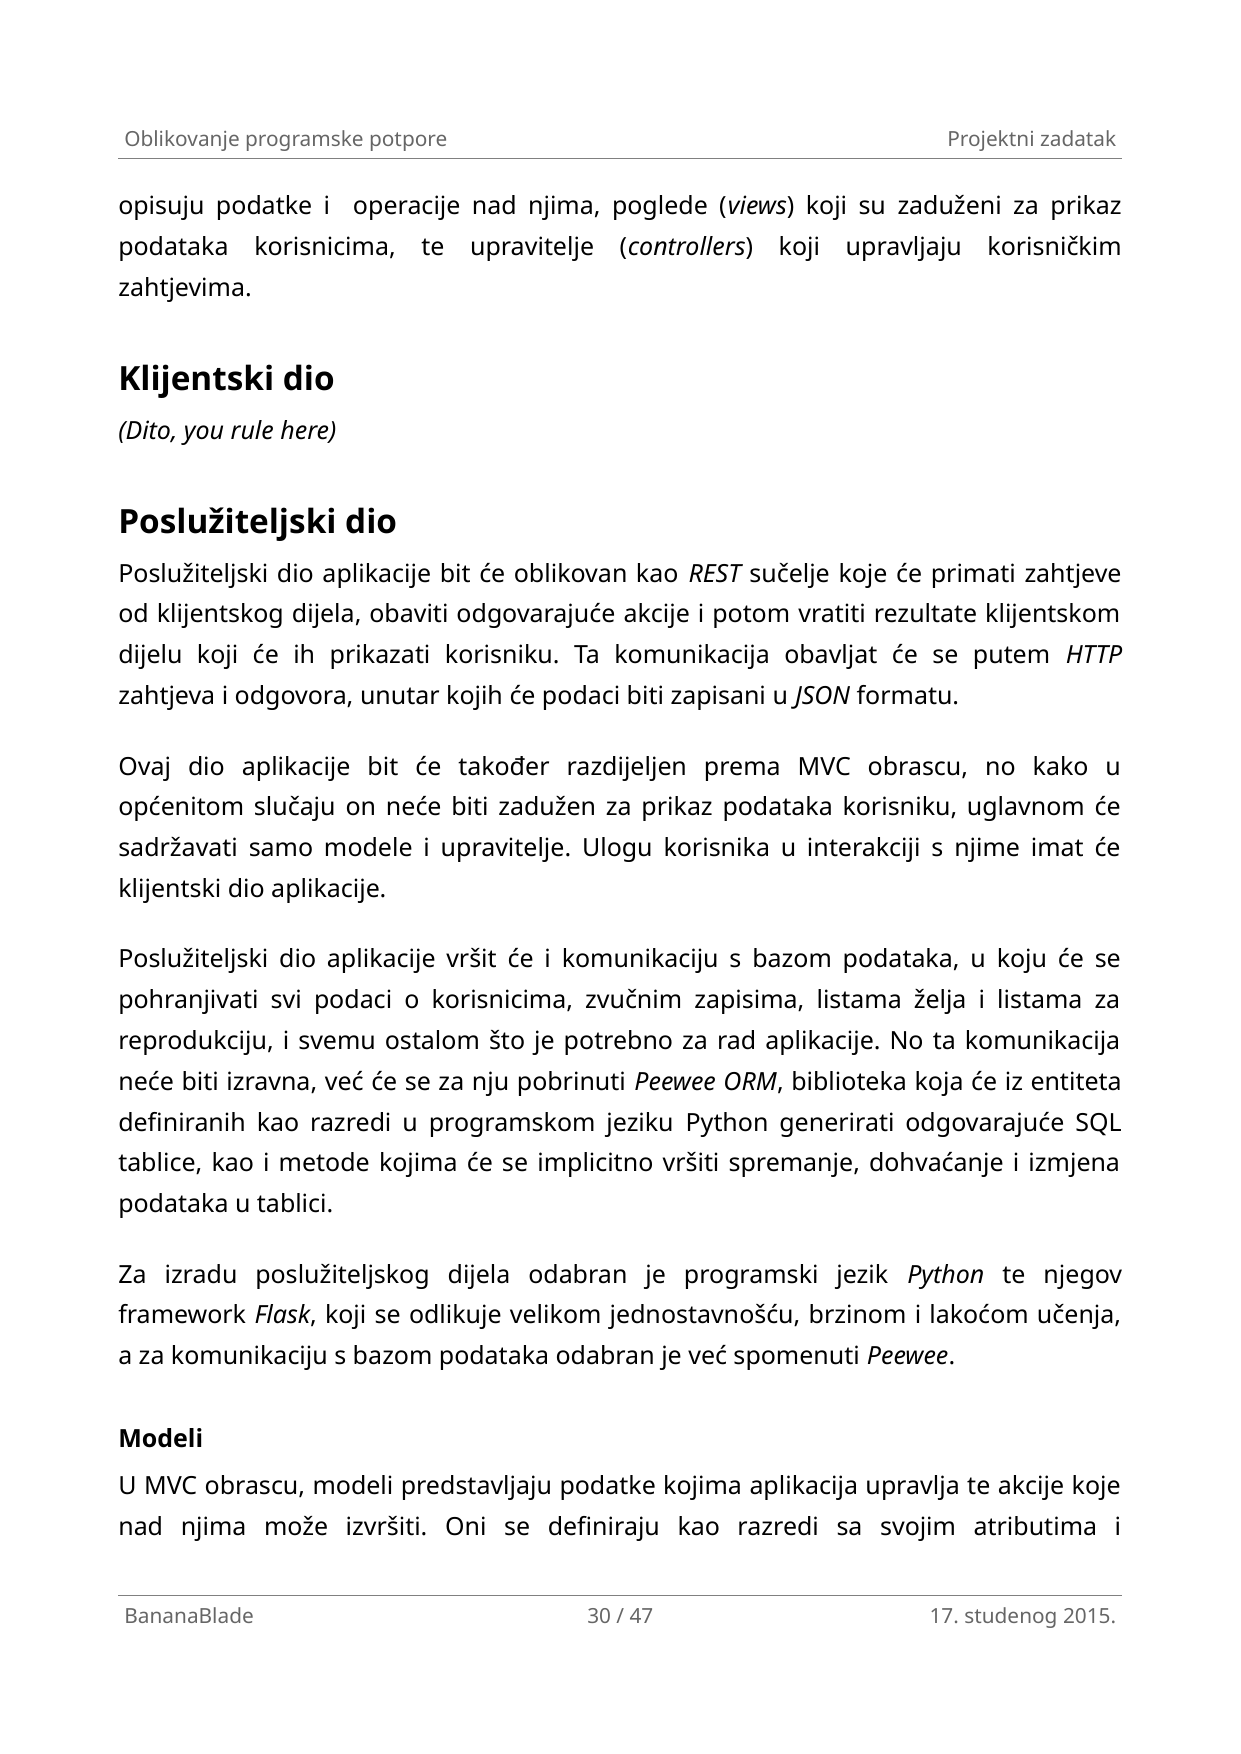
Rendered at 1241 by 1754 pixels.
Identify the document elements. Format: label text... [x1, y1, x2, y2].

text Ovaj dio aplikacije bit će također razdijeljen prema MVC obrascu, no kako u općenitom slučaju on neće biti zadužen za prikaz podataka korisniku, uglavnom će sadržavati samo modele i upravitelje. Ulogu korisnika u interakciji s njime imat će klijentski dio aplikacije. [118, 748, 1122, 905]
text Poslužiteljski dio aplikacije vršit će i komunikaciju s bazom podataka, u koju će se pohranjivati svi podaci o korisnicima, zvučnim zapisima, listama želja i listama za reprodukciju, i svemu ostalom što je potrebno za rad aplikacije. No ta komunikacija neće biti izravna, već će se za nju pobrinuti Peewee ORM, biblioteka koja će iz entiteta definiranih kao razredi u programskom jeziku Python generirati odgovarajuće SQL tablice, kao i metode kojima će se implicitno vršiti spremanje, dohvaćanje i izmjena podataka u tablici. [118, 941, 1122, 1220]
text opisuju podatke i operacije nad njima, poglede (views) koji su zaduženi za prikaz podataka korisnicima, te upravitelje (controllers) koji upravljaju korisničkim zahtjevima. [118, 188, 1122, 304]
text (Dito, you rule here) [118, 412, 1122, 447]
text Poslužiteljski dio aplikacije bit će oblikovan kao REST sučelje koje će primati zahtjeve od klijentskog dijela, obaviti odgovarajuće akcije i potom vratiti rezultate klijentskom dijelu koji će ih prikazati korisniku. Ta komunikacija obavljat će se putem HTTP zahtjeva i odgovora, unutar kojih će podaci biti zapisani u JSON formatu. [118, 555, 1122, 712]
subtitle Poslužiteljski dio [118, 497, 1122, 543]
subtitle Modeli [118, 1421, 1122, 1455]
text U MVC obrascu, modeli predstavljaju podatke kojima aplikacija upravlja te akcije koje nad njima može izvršiti. Oni se definiraju kao razredi sa svojim atributima i [118, 1467, 1122, 1542]
text Za izradu poslužiteljskog dijela odabran je programski jezik Python te njegov framework Flask, koji se odlikuje velikom jednostavnošću, brzinom i lakoćom učenja, a za komunikaciju s bazom podataka odabran je već spomenuti Peewee. [118, 1256, 1122, 1372]
subtitle Klijentski dio [118, 354, 1122, 400]
